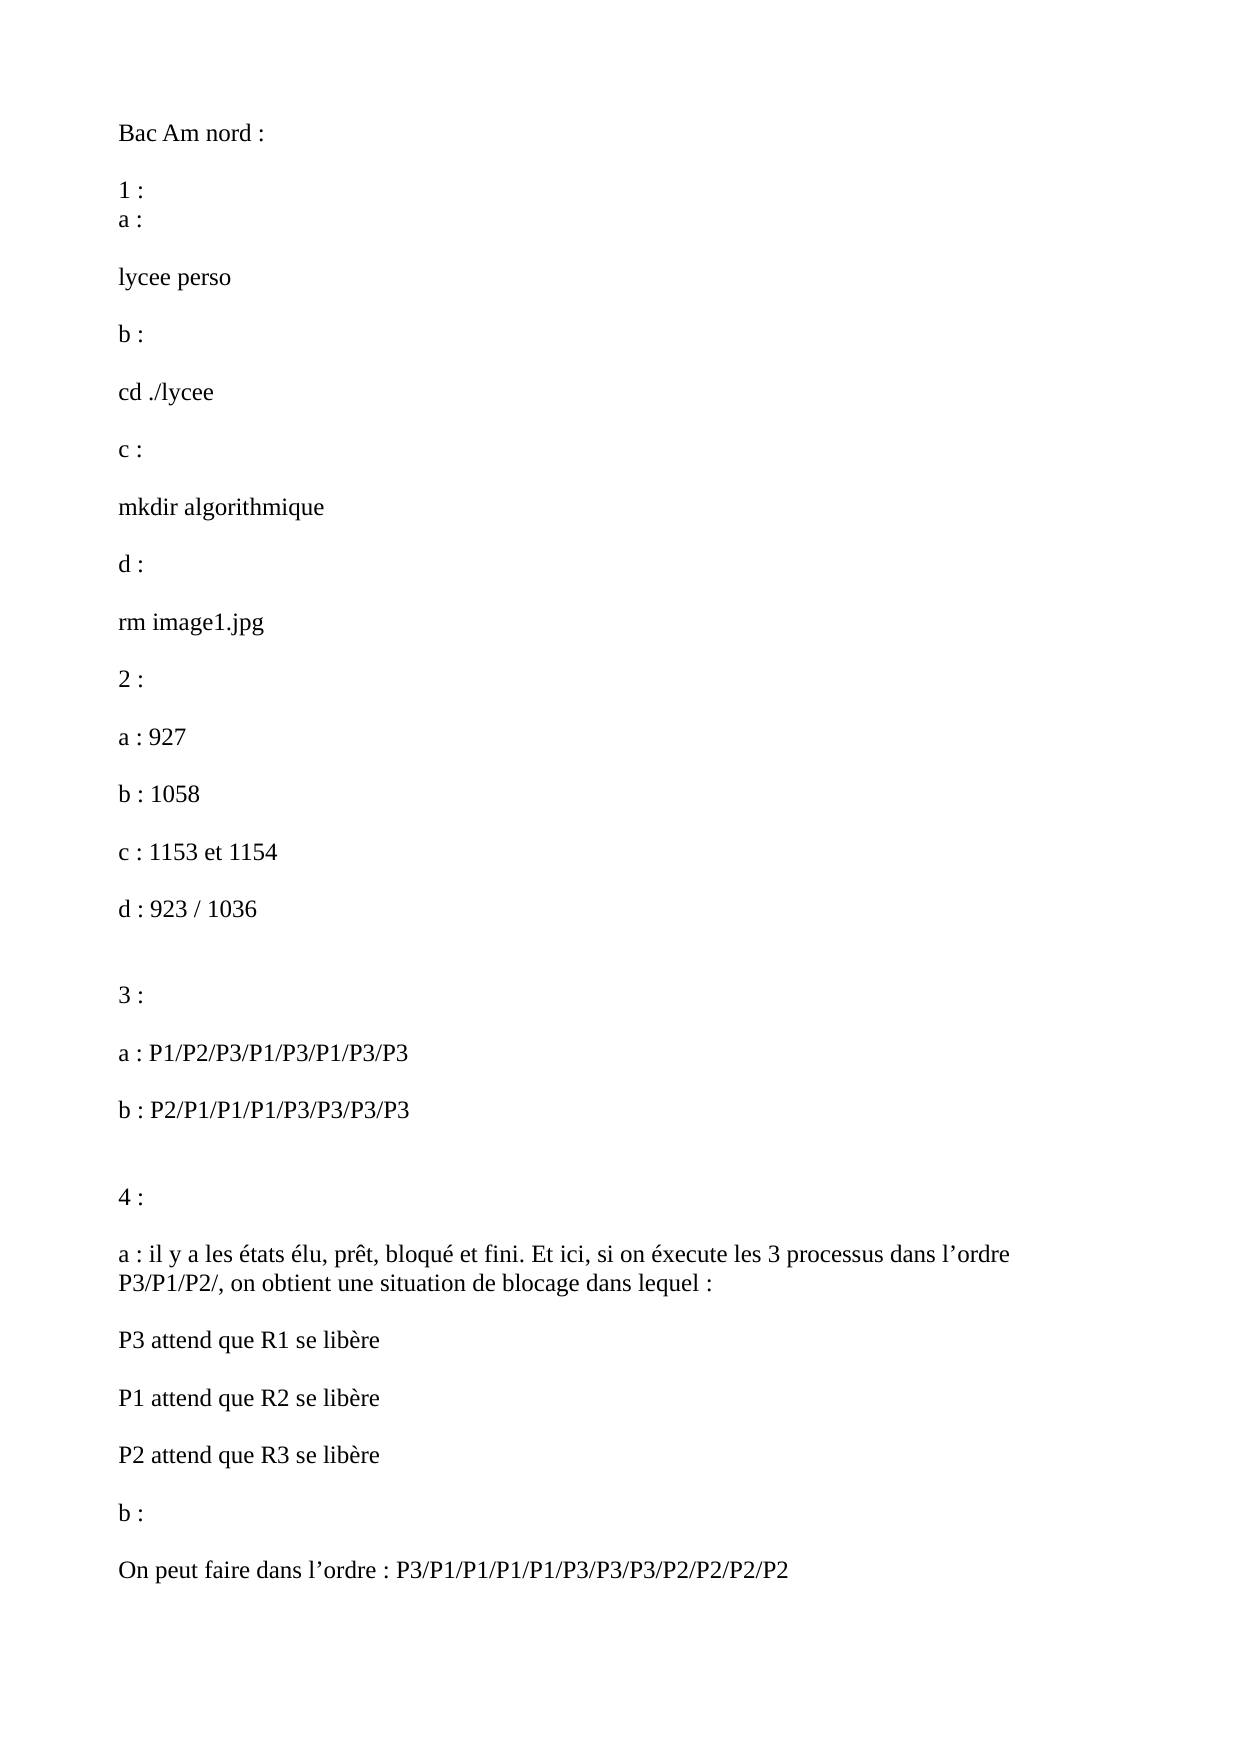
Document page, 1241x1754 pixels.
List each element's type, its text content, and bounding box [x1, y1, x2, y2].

text Bac Am nord : [118, 118, 1122, 147]
text P3 attend que R1 se libère [118, 1326, 1122, 1354]
text a : 927 [118, 722, 1122, 751]
text c : 1153 et 1154 [118, 837, 1122, 866]
text P1 attend que R2 se libère [118, 1383, 1122, 1412]
text rm image1.jpg [118, 607, 1122, 636]
text b : [118, 319, 1122, 348]
text d : [118, 549, 1122, 578]
text P2 attend que R3 se libère [118, 1441, 1122, 1469]
text b : [118, 1498, 1122, 1527]
text 3 : [118, 981, 1122, 1009]
text On peut faire dans l’ordre : P3/P1/P1/P1/P1/P3/P3/P3/P2/P2/P2/P2 [118, 1556, 1122, 1584]
text cd ./lycee [118, 377, 1122, 406]
text d : 923 / 1036 [118, 894, 1122, 923]
text mkdir algorithmique [118, 492, 1122, 521]
text a : il y a les états élu, prêt, bloqué et fini. Et ici, si on éxecute les 3 processus dans l’ordre P3/P1/P2/, on obtient une situation de blocage dans lequel : [118, 1239, 1122, 1297]
text lycee perso [118, 262, 1122, 291]
text c : [118, 434, 1122, 463]
text 1 : [118, 176, 1122, 204]
text 4 : [118, 1182, 1122, 1211]
text a : P1/P2/P3/P1/P3/P1/P3/P3 [118, 1038, 1122, 1067]
text b : P2/P1/P1/P1/P3/P3/P3/P3 [118, 1096, 1122, 1124]
text a : [118, 204, 1122, 233]
text b : 1058 [118, 779, 1122, 808]
text 2 : [118, 664, 1122, 693]
